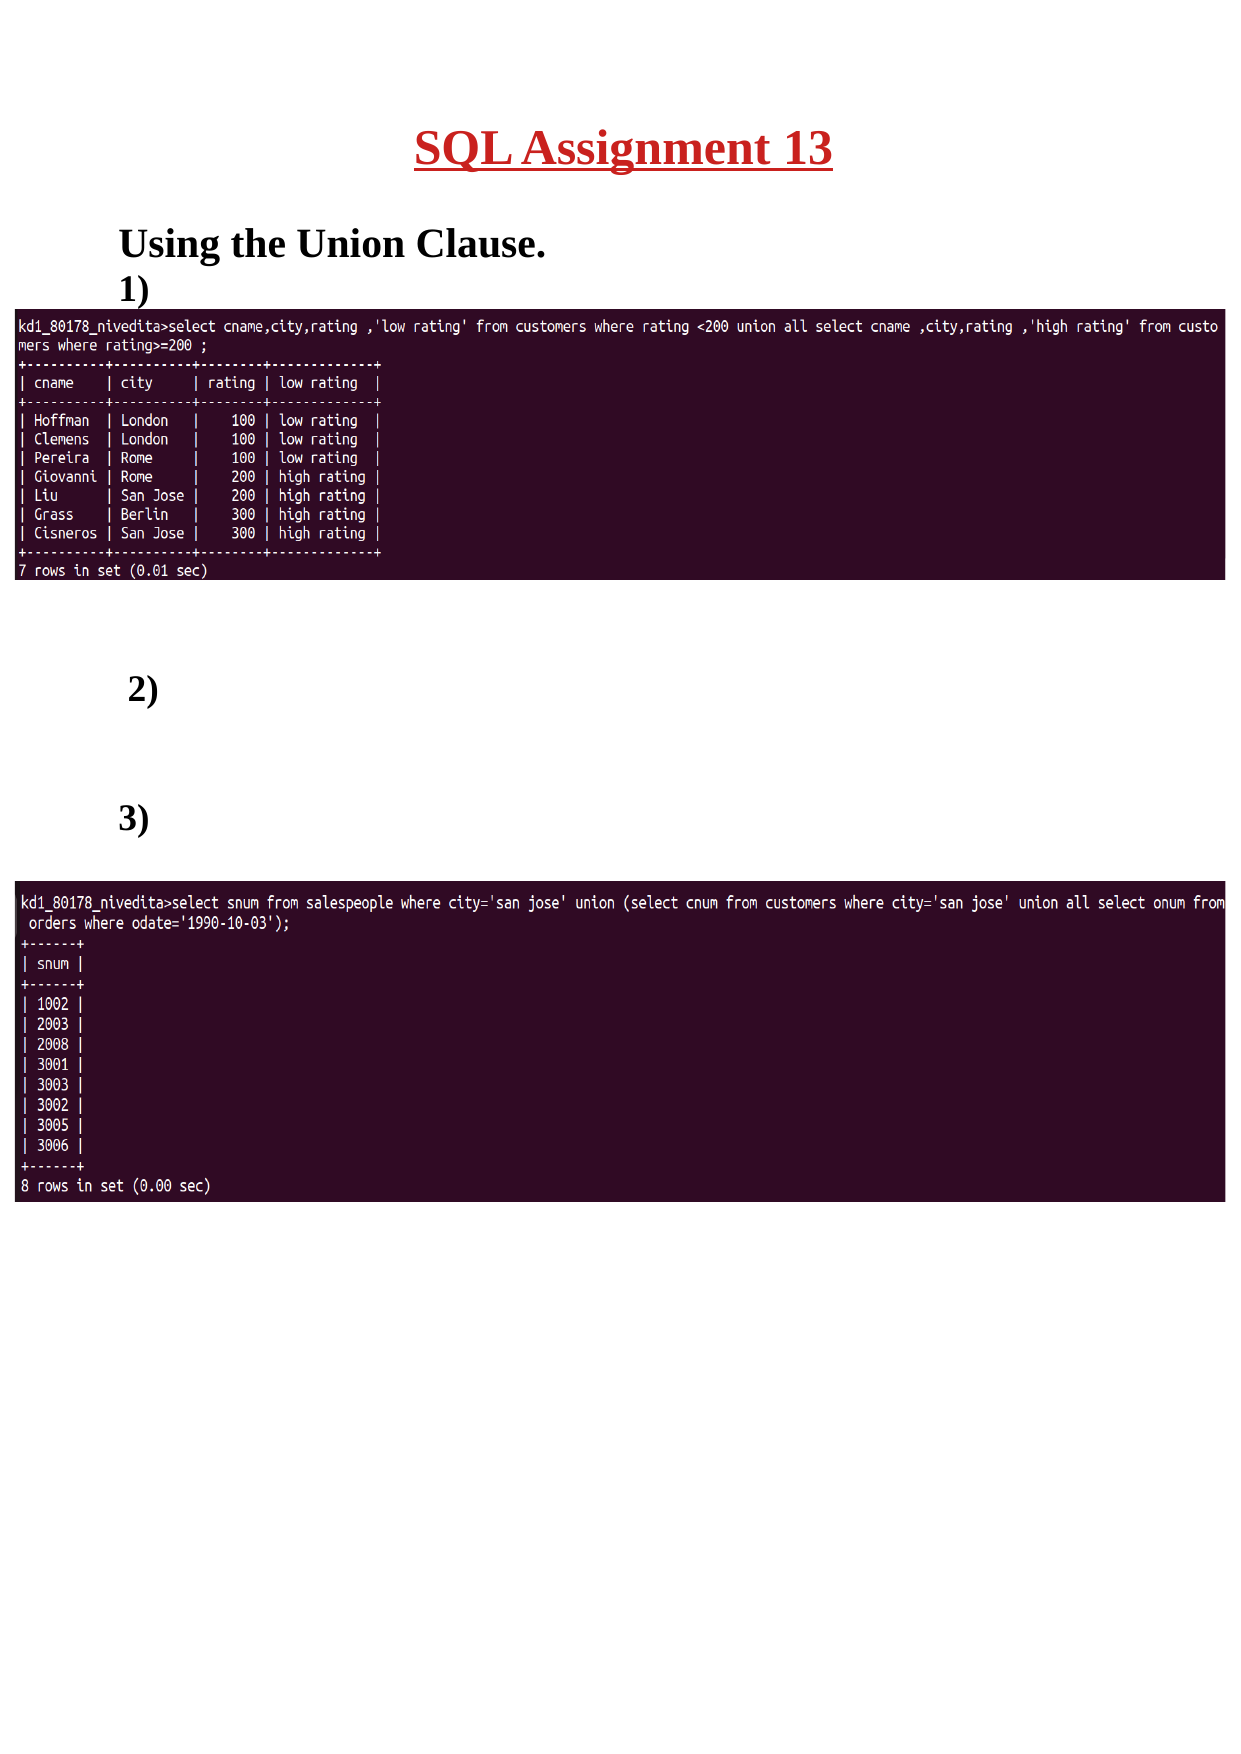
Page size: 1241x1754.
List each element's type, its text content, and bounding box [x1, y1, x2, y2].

text 1) [118, 267, 1122, 309]
picture [14, 881, 1226, 1202]
text 3) [118, 795, 1122, 838]
text SQL Assignment 13 [118, 118, 1122, 176]
picture [14, 309, 1226, 580]
text 2) [118, 666, 1122, 709]
text Using the Union Clause. [118, 219, 1122, 267]
